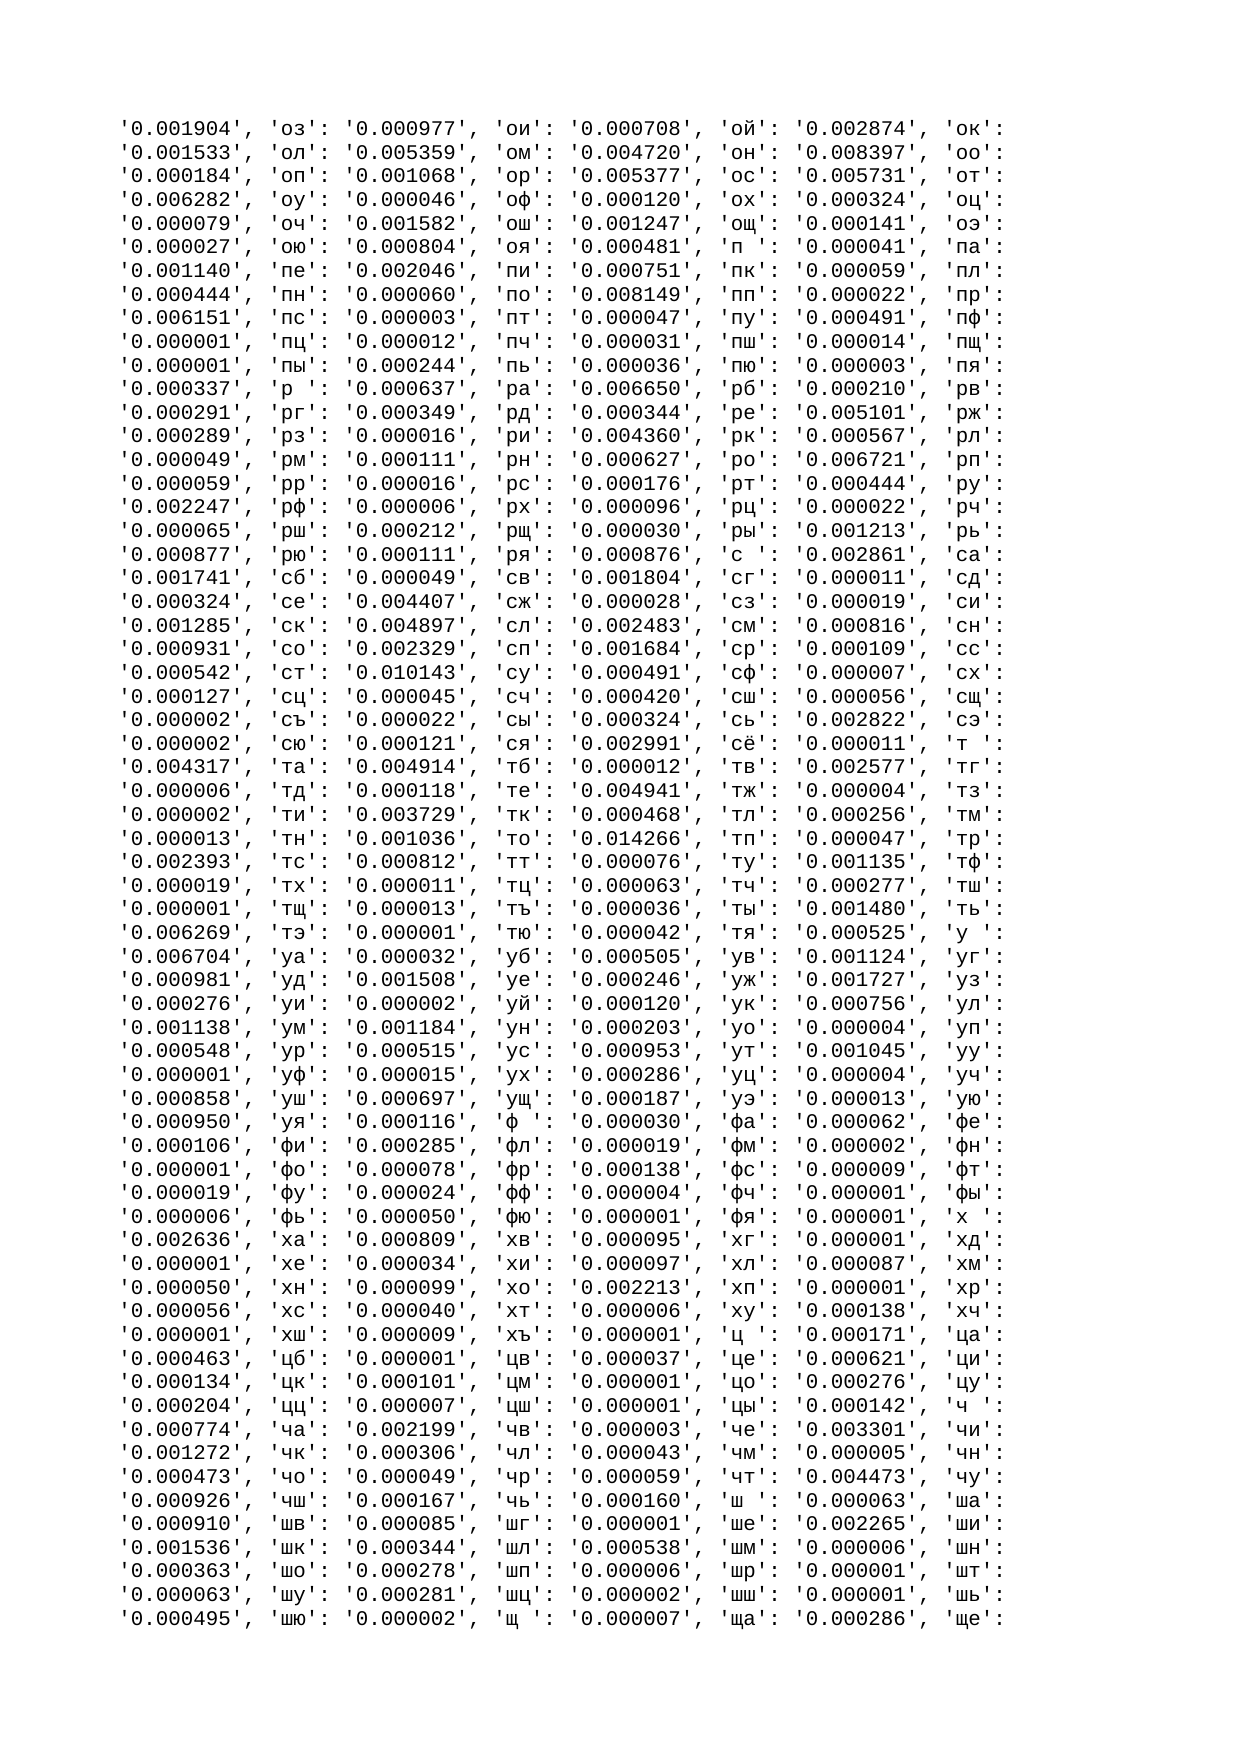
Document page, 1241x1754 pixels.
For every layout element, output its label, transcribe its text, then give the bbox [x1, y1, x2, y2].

text '0.001904', 'оз': '0.000977', 'ои': '0.000708', 'ой': '0.002874', 'ок': '0.001533', 'ол': '0.005359', 'ом': '0.004720', 'он': '0.008397', 'оо': '0.000184', 'оп': '0.001068', 'ор': '0.005377', 'ос': '0.005731', 'от': '0.006282', 'оу': '0.000046', 'оф': '0.000120', 'ох': '0.000324', 'оц': '0.000079', 'оч': '0.001582', 'ош': '0.001247', 'ощ': '0.000141', 'оэ': '0.000027', 'ою': '0.000804', 'оя': '0.000481', 'п ': '0.000041', 'па': '0.001140', 'пе': '0.002046', 'пи': '0.000751', 'пк': '0.000059', 'пл': '0.000444', 'пн': '0.000060', 'по': '0.008149', 'пп': '0.000022', 'пр': '0.006151', 'пс': '0.000003', 'пт': '0.000047', 'пу': '0.000491', 'пф': '0.000001', 'пц': '0.000012', 'пч': '0.000031', 'пш': '0.000014', 'пщ': '0.000001', 'пы': '0.000244', 'пь': '0.000036', 'пю': '0.000003', 'пя': '0.000337', 'р ': '0.000637', 'ра': '0.006650', 'рб': '0.000210', 'рв': '0.000291', 'рг': '0.000349', 'рд': '0.000344', 'ре': '0.005101', 'рж': '0.000289', 'рз': '0.000016', 'ри': '0.004360', 'рк': '0.000567', 'рл': '0.000049', 'рм': '0.000111', 'рн': '0.000627', 'ро': '0.006721', 'рп': '0.000059', 'рр': '0.000016', 'рс': '0.000176', 'рт': '0.000444', 'ру': '0.002247', 'рф': '0.000006', 'рх': '0.000096', 'рц': '0.000022', 'рч': '0.000065', 'рш': '0.000212', 'рщ': '0.000030', 'ры': '0.001213', 'рь': '0.000877', 'рю': '0.000111', 'ря': '0.000876', 'с ': '0.002861', 'са': '0.001741', 'сб': '0.000049', 'св': '0.001804', 'сг': '0.000011', 'сд': '0.000324', 'се': '0.004407', 'сж': '0.000028', 'сз': '0.000019', 'си': '0.001285', 'ск': '0.004897', 'сл': '0.002483', 'см': '0.000816', 'сн': '0.000931', 'со': '0.002329', 'сп': '0.001684', 'ср': '0.000109', 'сс': '0.000542', 'ст': '0.010143', 'су': '0.000491', 'сф': '0.000007', 'сх': '0.000127', 'сц': '0.000045', 'сч': '0.000420', 'сш': '0.000056', 'сщ': '0.000002', 'съ': '0.000022', 'сы': '0.000324', 'сь': '0.002822', 'сэ': '0.000002', 'сю': '0.000121', 'ся': '0.002991', 'сё': '0.000011', 'т ': '0.004317', 'та': '0.004914', 'тб': '0.000012', 'тв': '0.002577', 'тг': '0.000006', 'тд': '0.000118', 'те': '0.004941', 'тж': '0.000004', 'тз': '0.000002', 'ти': '0.003729', 'тк': '0.000468', 'тл': '0.000256', 'тм': '0.000013', 'тн': '0.001036', 'то': '0.014266', 'тп': '0.000047', 'тр': '0.002393', 'тс': '0.000812', 'тт': '0.000076', 'ту': '0.001135', 'тф': '0.000019', 'тх': '0.000011', 'тц': '0.000063', 'тч': '0.000277', 'тш': '0.000001', 'тщ': '0.000013', 'тъ': '0.000036', 'ты': '0.001480', 'ть': '0.006269', 'тэ': '0.000001', 'тю': '0.000042', 'тя': '0.000525', 'у ': '0.006704', 'уа': '0.000032', 'уб': '0.000505', 'ув': '0.001124', 'уг': '0.000981', 'уд': '0.001508', 'уе': '0.000246', 'уж': '0.001727', 'уз': '0.000276', 'уи': '0.000002', 'уй': '0.000120', 'ук': '0.000756', 'ул': '0.001138', 'ум': '0.001184', 'ун': '0.000203', 'уо': '0.000004', 'уп': '0.000548', 'ур': '0.000515', 'ус': '0.000953', 'ут': '0.001045', 'уу': '0.000001', 'уф': '0.000015', 'ух': '0.000286', 'уц': '0.000004', 'уч': '0.000858', 'уш': '0.000697', 'ущ': '0.000187', 'уэ': '0.000013', 'ую': '0.000950', 'уя': '0.000116', 'ф ': '0.000030', 'фа': '0.000062', 'фе': '0.000106', 'фи': '0.000285', 'фл': '0.000019', 'фм': '0.000002', 'фн': '0.000001', 'фо': '0.000078', 'фр': '0.000138', 'фс': '0.000009', 'фт': '0.000019', 'фу': '0.000024', 'фф': '0.000004', 'фч': '0.000001', 'фы': '0.000006', 'фь': '0.000050', 'фю': '0.000001', 'фя': '0.000001', 'х ': '0.002636', 'ха': '0.000809', 'хв': '0.000095', 'хг': '0.000001', 'хд': '0.000001', 'хе': '0.000034', 'хи': '0.000097', 'хл': '0.000087', 'хм': '0.000050', 'хн': '0.000099', 'хо': '0.002213', 'хп': '0.000001', 'хр': '0.000056', 'хс': '0.000040', 'хт': '0.000006', 'ху': '0.000138', 'хч': '0.000001', 'хш': '0.000009', 'хъ': '0.000001', 'ц ': '0.000171', 'ца': '0.000463', 'цб': '0.000001', 'цв': '0.000037', 'це': '0.000621', 'ци': '0.000134', 'цк': '0.000101', 'цм': '0.000001', 'цо': '0.000276', 'цу': '0.000204', 'цц': '0.000007', 'цш': '0.000001', 'цы': '0.000142', 'ч ': '0.000774', 'ча': '0.002199', 'чв': '0.000003', 'че': '0.003301', 'чи': '0.001272', 'чк': '0.000306', 'чл': '0.000043', 'чм': '0.000005', 'чн': '0.000473', 'чо': '0.000049', 'чр': '0.000059', 'чт': '0.004473', 'чу': '0.000926', 'чш': '0.000167', 'чь': '0.000160', 'ш ': '0.000063', 'ша': '0.000910', 'шв': '0.000085', 'шг': '0.000001', 'ше': '0.002265', 'ши': '0.001536', 'шк': '0.000344', 'шл': '0.000538', 'шм': '0.000006', 'шн': '0.000363', 'шо': '0.000278', 'шп': '0.000006', 'шр': '0.000001', 'шт': '0.000063', 'шу': '0.000281', 'шц': '0.000002', 'шш': '0.000001', 'шь': '0.000495', 'шю': '0.000002', 'щ ': '0.000007', 'ща': '0.000286', 'ще': [118, 118, 1122, 1631]
